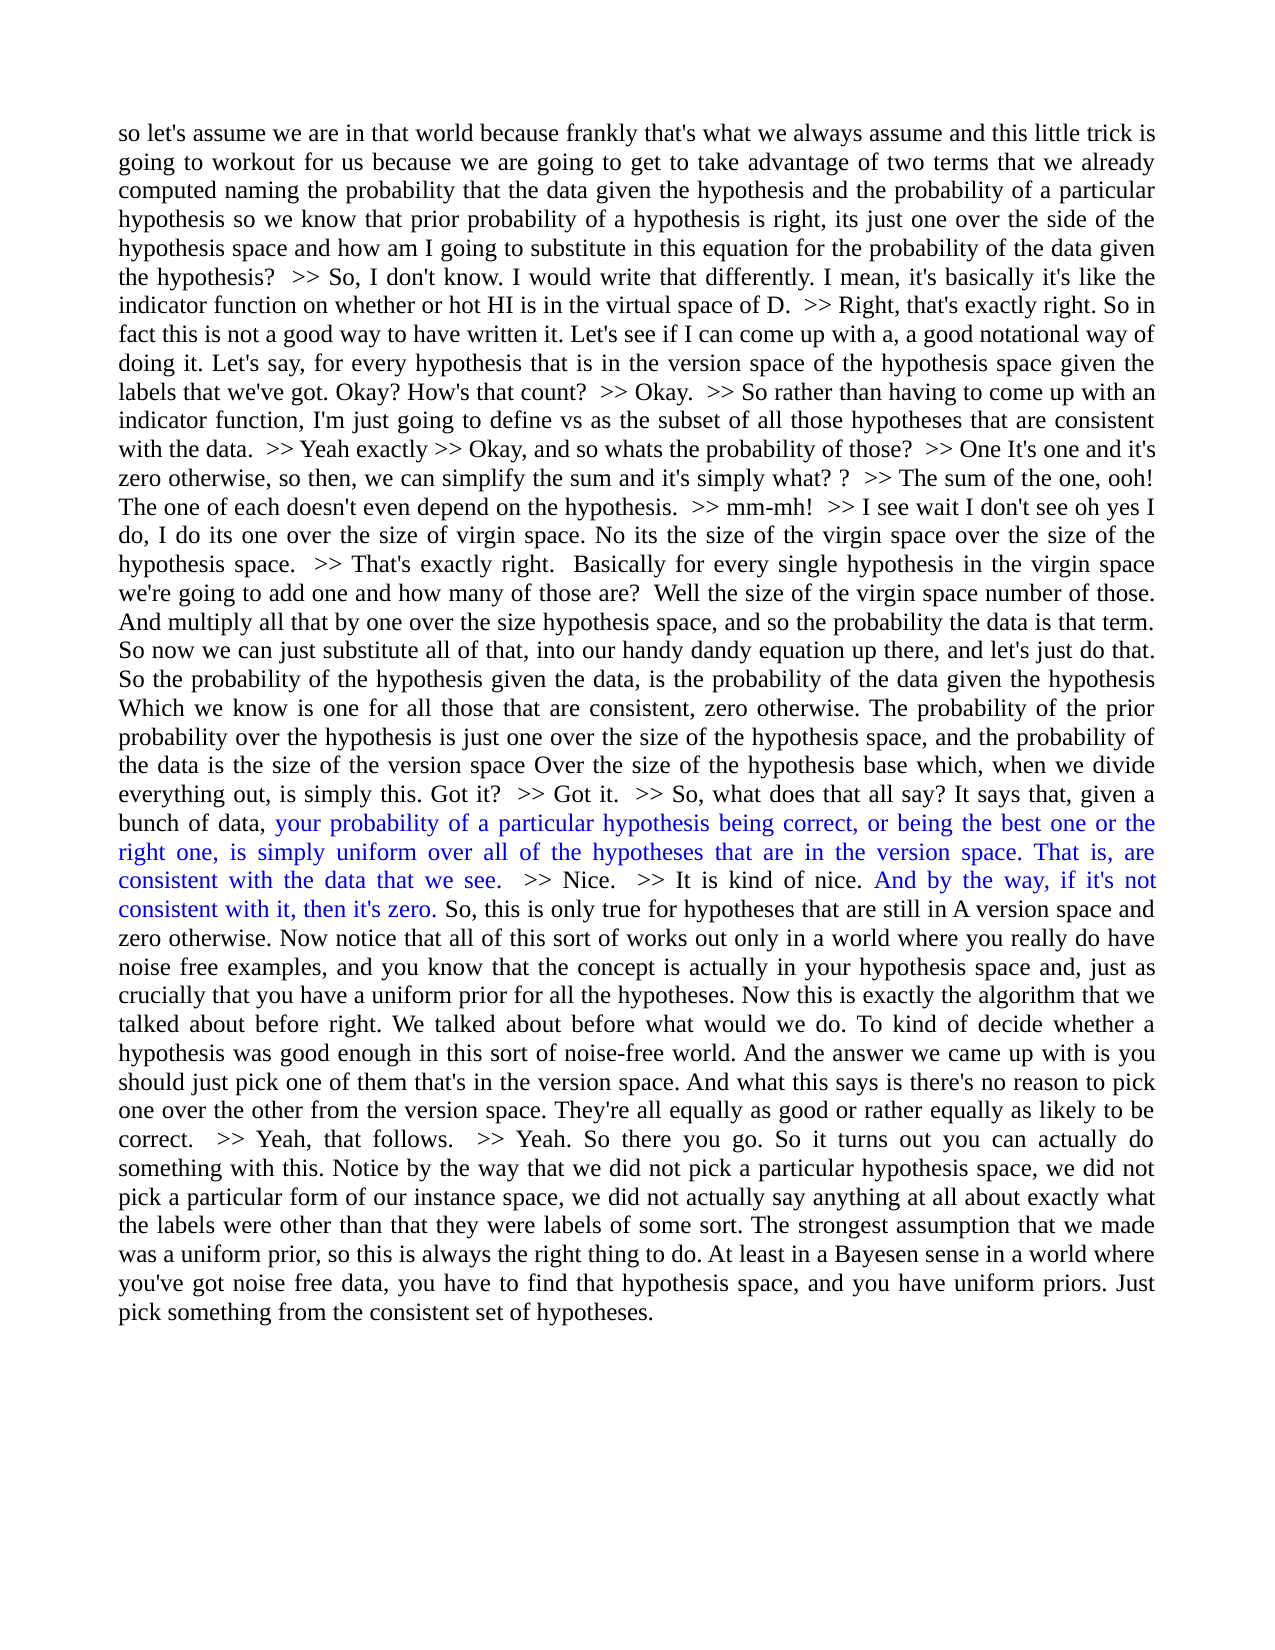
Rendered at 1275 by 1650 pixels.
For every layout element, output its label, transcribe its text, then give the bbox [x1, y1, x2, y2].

text so let's assume we are in that world because frankly that's what we always assume and this little trick is going to workout for us because we are going to get to take advantage of two terms that we already computed naming the probability that the data given the hypothesis and the probability of a particular hypothesis so we know that prior probability of a hypothesis is right, its just one over the side of the hypothesis space and how am I going to substitute in this equation for the probability of the data given the hypothesis? >> So, I don't know. I would write that differently. I mean, it's basically it's like the indicator function on whether or hot HI is in the virtual space of D. >> Right, that's exactly right. So in fact this is not a good way to have written it. Let's see if I can come up with a, a good notational way of doing it. Let's say, for every hypothesis that is in the version space of the hypothesis space given the labels that we've got. Okay? How's that count? >> Okay. >> So rather than having to come up with an indicator function, I'm just going to define vs as the subset of all those hypotheses that are consistent with the data. >> Yeah exactly >> Okay, and so whats the probability of those? >> One It's one and it's zero otherwise, so then, we can simplify the sum and it's simply what? ? >> The sum of the one, ooh! The one of each doesn't even depend on the hypothesis. >> mm-mh! >> I see wait I don't see oh yes I do, I do its one over the size of virgin space. No its the size of the virgin space over the size of the hypothesis space. >> That's exactly right. Basically for every single hypothesis in the virgin space we're going to add one and how many of those are? Well the size of the virgin space number of those. And multiply all that by one over the size hypothesis space, and so the probability the data is that term. So now we can just substitute all of that, into our handy dandy equation up there, and let's just do that. So the probability of the hypothesis given the data, is the probability of the data given the hypothesis Which we know is one for all those that are consistent, zero otherwise. The probability of the prior probability over the hypothesis is just one over the size of the hypothesis space, and the probability of the data is the size of the version space Over the size of the hypothesis base which, when we divide everything out, is simply this. Got it? >> Got it. >> So, what does that all say? It says that, given a bunch of data, your probability of a particular hypothesis being correct, or being the best one or the right one, is simply uniform over all of the hypotheses that are in the version space. That is, are consistent with the data that we see. >> Nice. >> It is kind of nice. And by the way, if it's not consistent with it, then it's zero. So, this is only true for hypotheses that are still in A version space and zero otherwise. Now notice that all of this sort of works out only in a world where you really do have noise free examples, and you know that the concept is actually in your hypothesis space and, just as crucially that you have a uniform prior for all the hypotheses. Now this is exactly the algorithm that we talked about before right. We talked about before what would we do. To kind of decide whether a hypothesis was good enough in this sort of noise-free world. And the answer we came up with is you should just pick one of them that's in the version space. And what this says is there's no reason to pick one over the other from the version space. They're all equally as good or rather equally as likely to be correct. >> Yeah, that follows. >> Yeah. So there you go. So it turns out you can actually do something with this. Notice by the way that we did not pick a particular hypothesis space, we did not pick a particular form of our instance space, we did not actually say anything at all about exactly what the labels were other than that they were labels of some sort. The strongest assumption that we made was a uniform prior, so this is always the right thing to do. At least in a Bayesen sense in a world where you've got noise free data, you have to find that hypothesis space, and you have uniform priors. Just pick something from the consistent set of hypotheses. [118, 118, 1157, 1326]
